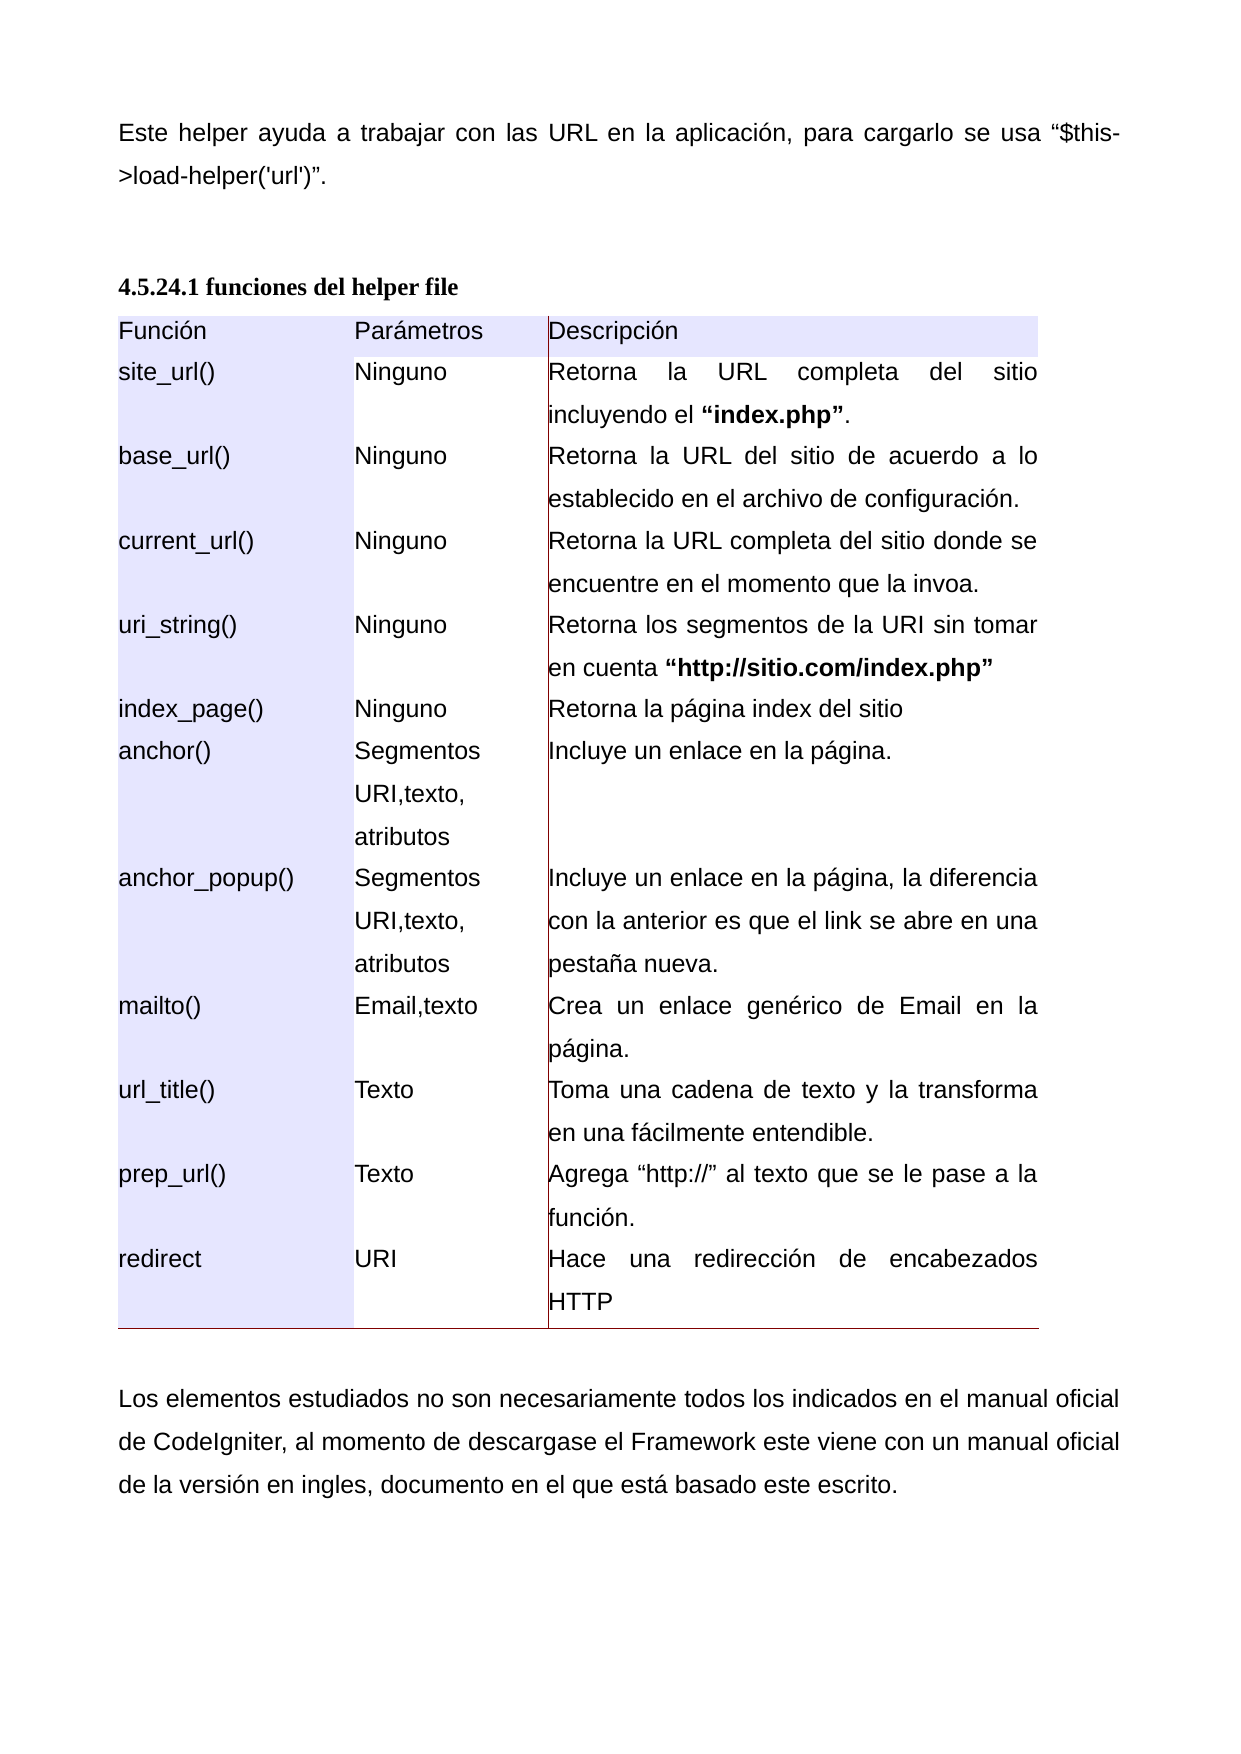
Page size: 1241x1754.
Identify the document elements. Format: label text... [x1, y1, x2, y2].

table_cell index_page() [118, 694, 354, 736]
table_cell Retorna la página index del sitio [549, 694, 1038, 736]
table_header Función [118, 316, 354, 357]
table_cell Agrega “http://” al texto que se le pase a la función. [549, 1159, 1038, 1244]
table_cell anchor_popup() [118, 863, 354, 991]
text Este helper ayuda a trabajar con las URL en la aplicación, para cargarlo se usa “$this->load-helper('url')”. [118, 118, 1122, 190]
table_cell Toma una cadena de texto y la transforma en una fácilmente entendible. [549, 1075, 1038, 1159]
table_cell Ninguno [354, 357, 548, 441]
table_cell Incluye un enlace en la página. [549, 736, 1038, 863]
table_cell Ninguno [354, 526, 548, 610]
table_header Descripción [549, 316, 1038, 357]
table_cell Ninguno [354, 610, 548, 694]
table_cell Segmentos URI,texto, atributos [354, 736, 548, 863]
table_cell uri_string() [118, 610, 354, 694]
table_cell Incluye un enlace en la página, la diferencia con la anterior es que el link se abre en una pestaña nueva. [549, 863, 1038, 991]
table_cell anchor() [118, 736, 354, 863]
table_cell current_url() [118, 526, 354, 610]
table_cell site_url() [118, 357, 354, 441]
table_cell Retorna los segmentos de la URI sin tomar en cuenta “http://sitio.com/index.php” [549, 610, 1038, 694]
table_cell Email,texto [354, 991, 548, 1075]
table_cell redirect [118, 1244, 354, 1328]
table_cell mailto() [118, 991, 354, 1075]
table_cell prep_url() [118, 1159, 354, 1244]
table_cell Ninguno [354, 441, 548, 526]
table_header Parámetros [354, 316, 548, 357]
table_cell base_url() [118, 441, 354, 526]
table_cell Texto [354, 1159, 548, 1244]
table_cell Hace una redirección de encabezados HTTP [549, 1244, 1038, 1328]
table_cell Texto [354, 1075, 548, 1159]
table_cell Segmentos URI,texto, atributos [354, 863, 548, 991]
table_cell Retorna la URL del sitio de acuerdo a lo establecido en el archivo de configuración. [549, 441, 1038, 526]
text Los elementos estudiados no son necesariamente todos los indicados en el manual oficial de CodeIgniter, al momento de descargase el Framework este viene con un manual oficial de la versión en ingles, documento en el que está basado este escrito. [118, 1384, 1122, 1499]
table_cell url_title() [118, 1075, 354, 1159]
table_cell URI [354, 1244, 548, 1328]
table_cell Ninguno [354, 694, 548, 736]
text 4.5.24.1 funciones del helper file [118, 272, 1122, 301]
table_cell Retorna la URL completa del sitio incluyendo el “index.php”. [549, 357, 1038, 441]
table_cell Crea un enlace genérico de Email en la página. [549, 991, 1038, 1075]
table_cell Retorna la URL completa del sitio donde se encuentre en el momento que la invoa. [549, 526, 1038, 610]
